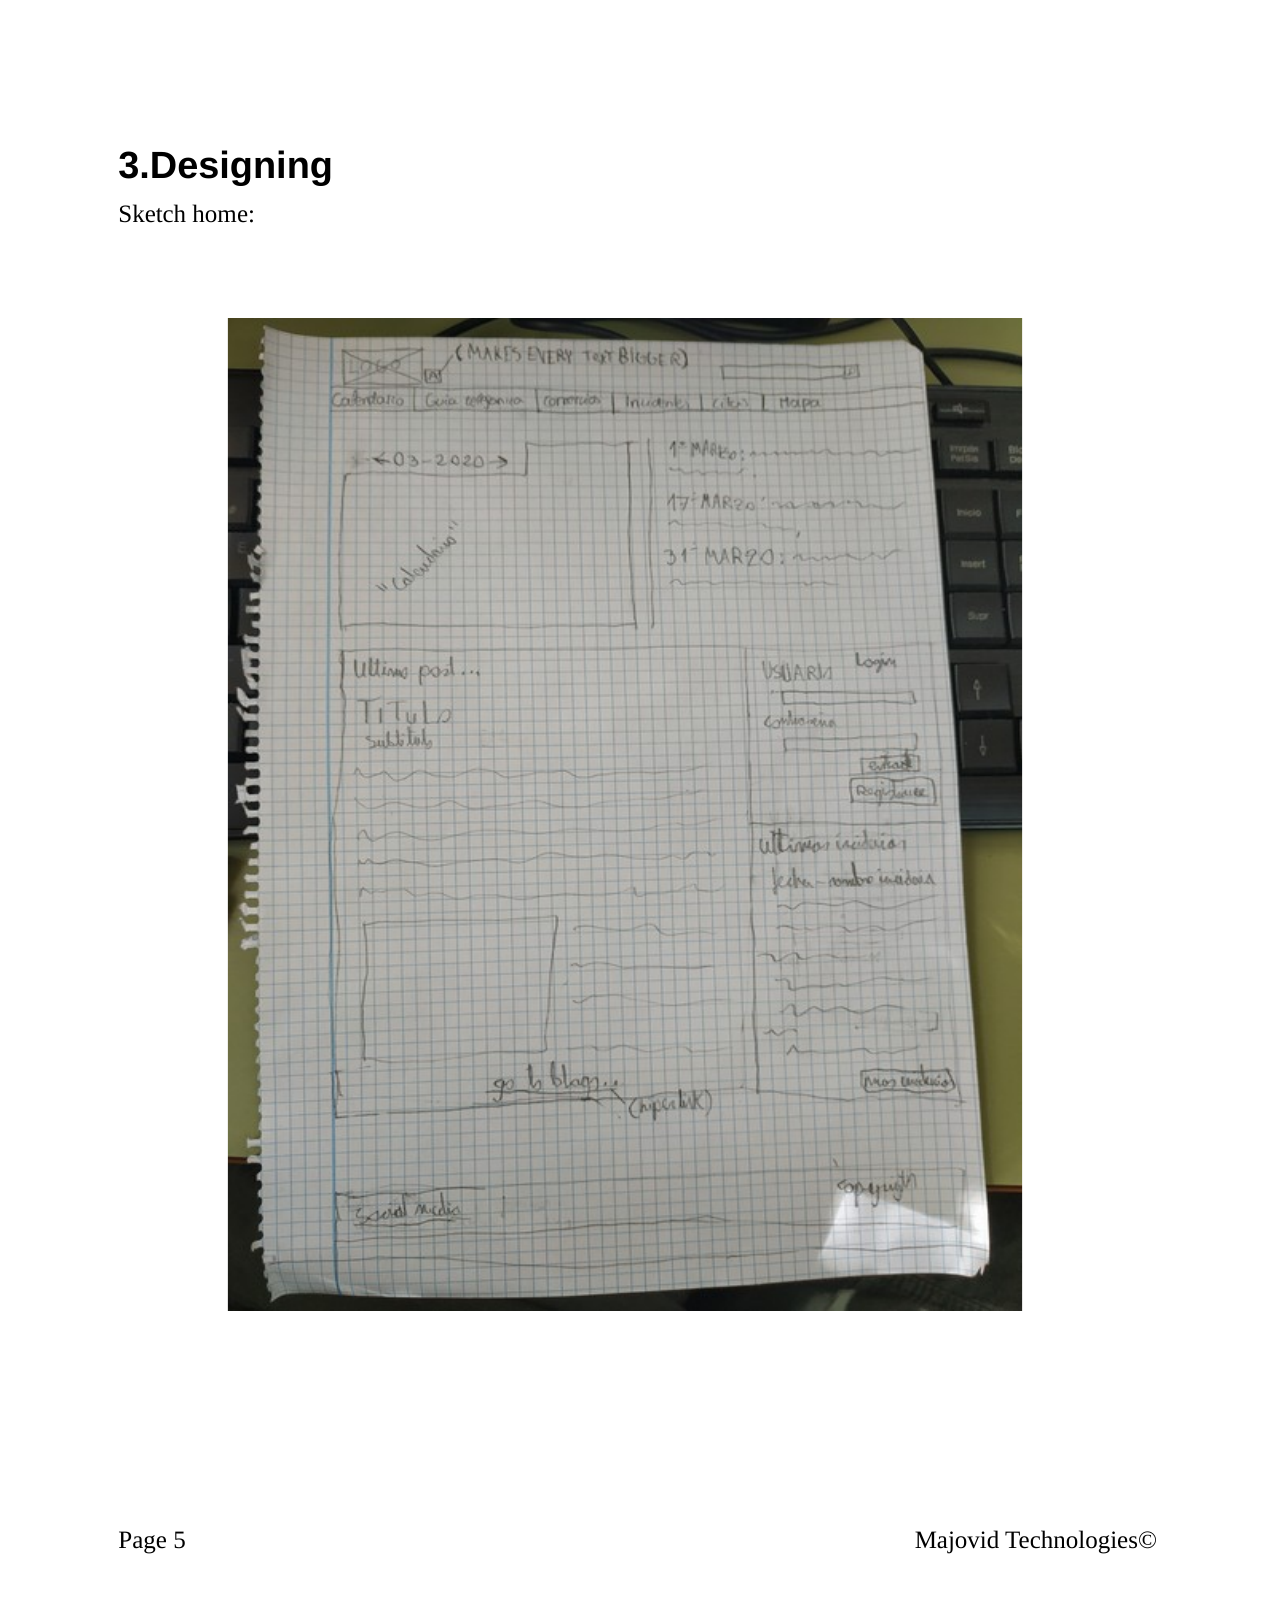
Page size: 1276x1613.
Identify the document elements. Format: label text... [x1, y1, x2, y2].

picture [227, 318, 1023, 1311]
subtitle 3.Designing [118, 143, 1157, 187]
text Sketch home: [118, 199, 1157, 262]
